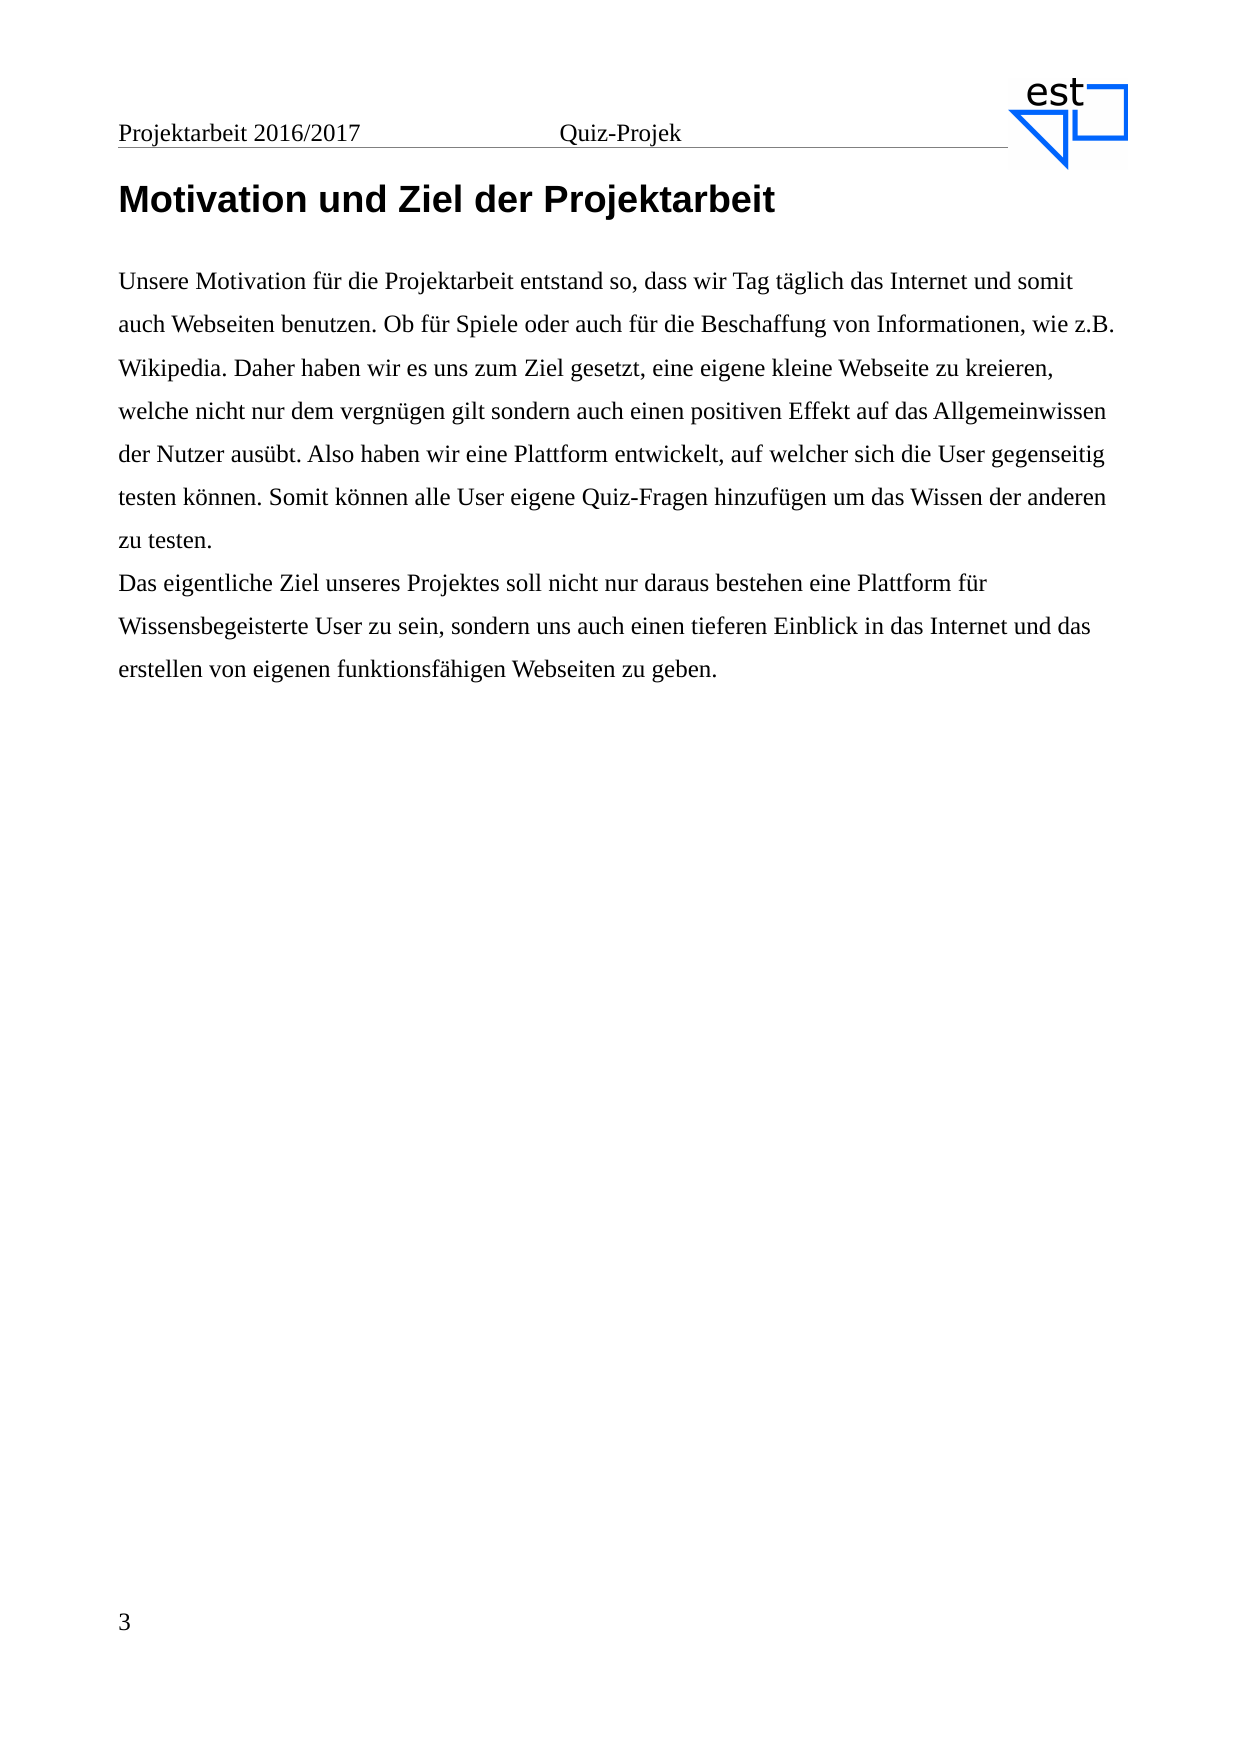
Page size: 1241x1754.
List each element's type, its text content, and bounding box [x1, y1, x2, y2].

text Unsere Motivation für die Projektarbeit entstand so, dass wir Tag täglich das Internet und somit auch Webseiten benutzen. Ob für Spiele oder auch für die Beschaffung von Informationen, wie z.B. Wikipedia. Daher haben wir es uns zum Ziel gesetzt, eine eigene kleine Webseite zu kreieren, welche nicht nur dem vergnügen gilt sondern auch einen positiven Effekt auf das Allgemeinwissen der Nutzer ausübt. Also haben wir eine Plattform entwickelt, auf welcher sich die User gegenseitig testen können. Somit können alle User eigene Quiz-Fragen hinzufügen um das Wissen der anderen zu testen. Das eigentliche Ziel unseres Projektes soll nicht nur daraus bestehen eine Plattform für Wissensbegeisterte User zu sein, sondern uns auch einen tieferen Einblick in das Internet und das erstellen von eigenen funktionsfähigen Webseiten zu geben. [118, 266, 1122, 683]
subtitle Motivation und Ziel der Projektarbeit [118, 177, 1122, 220]
picture [1008, 78, 1128, 170]
